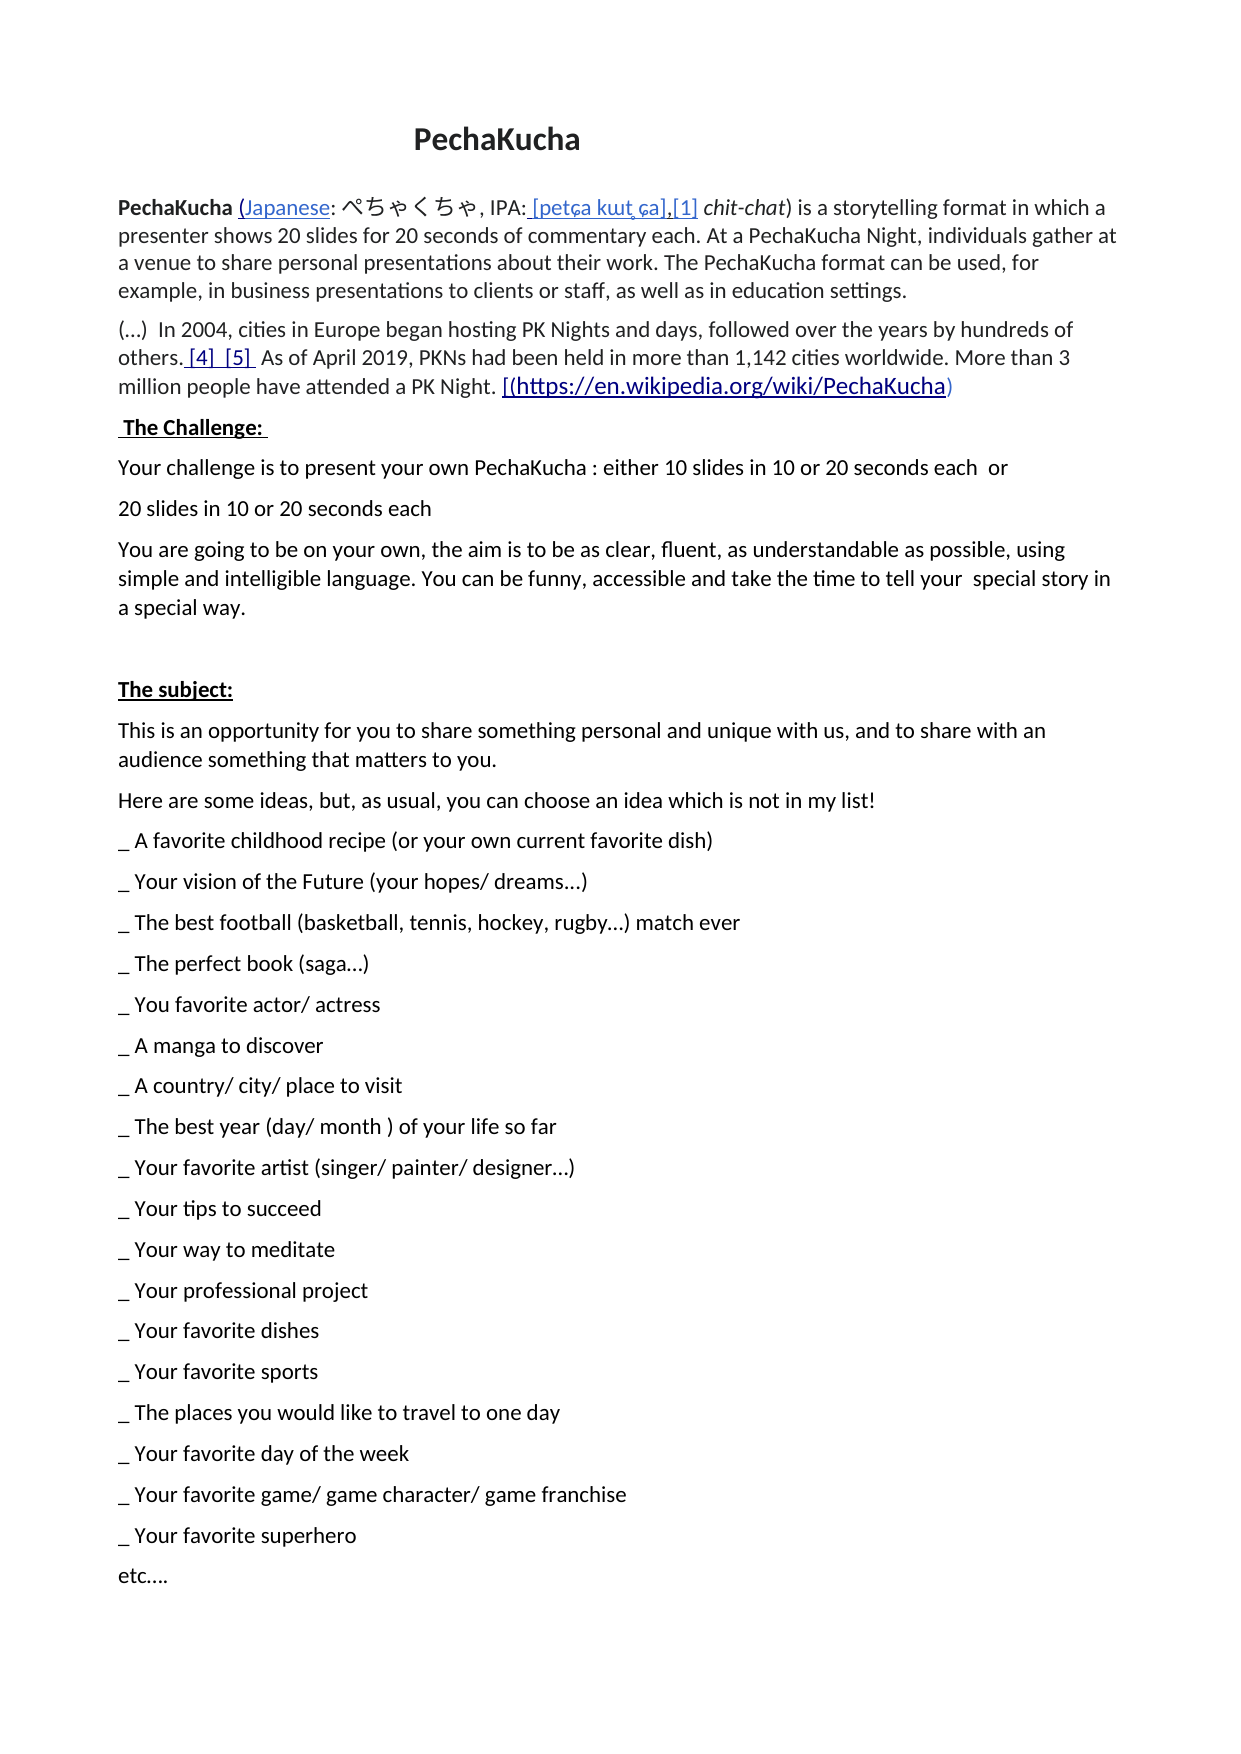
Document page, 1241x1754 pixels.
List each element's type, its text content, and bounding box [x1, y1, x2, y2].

text 20 slides in 10 or 20 seconds each [118, 494, 1120, 522]
text The Challenge: [118, 413, 1120, 441]
text (…) In 2004, cities in Europe began hosting PK Nights and days, followed over the years by hundreds of others. [4] [5] As of April 2019, PKNs had been held in more than 1,142 cities worldwide. More than 3 million people have attended a PK Night. [(https://en.wikipedia.org/wiki/PechaKucha) [118, 316, 1120, 401]
text _ Your favorite artist (singer/ painter/ designer…) [118, 1153, 1120, 1181]
text Here are some ideas, but, as usual, you can choose an idea which is not in my list! [118, 786, 1120, 814]
text You are going to be on your own, the aim is to be as clear, fluent, as understandable as possible, using simple and intelligible language. You can be funny, accessible and take the time to tell your special story in a special way. [118, 535, 1120, 621]
text PechaKucha (Japanese: ぺちゃくちゃ, IPA: [petɕa kɯt̥ ɕa],[1] chit-chat) is a storytelling format in which a presenter shows 20 slides for 20 seconds of commentary each. At a PechaKucha Night, individuals gather at a venue to share personal presentations about their work. The PechaKucha format can be used, for example, in business presentations to clients or staff, as well as in education settings. [118, 194, 1120, 304]
text _ The perfect book (saga…) [118, 949, 1120, 977]
text _ Your professional project [118, 1276, 1120, 1304]
text Your challenge is to present your own PechaKucha : either 10 slides in 10 or 20 seconds each or [118, 453, 1120, 481]
text _ Your tips to succeed [118, 1194, 1120, 1222]
text _ Your favorite superhero etc…. [118, 1521, 407, 1589]
text PechaKucha [414, 118, 1120, 159]
text _ The best football (basketball, tennis, hockey, rugby…) match ever [118, 908, 1120, 936]
text _ A favorite childhood recipe (or your own current favorite dish) [118, 827, 1120, 854]
text _ A country/ city/ place to visit [118, 1072, 1120, 1099]
text _ The best year (day/ month ) of your life so far [118, 1112, 1120, 1140]
text _ Your favorite day of the week [118, 1439, 1120, 1467]
text _ Your favorite sports [118, 1357, 1120, 1385]
text _ The places you would like to travel to one day [118, 1398, 1120, 1426]
text _ Your way to meditate [118, 1235, 1120, 1263]
text _ You favorite actor/ actress [118, 990, 1120, 1018]
text This is an opportunity for you to share something personal and unique with us, and to share with an audience something that matters to you. [118, 716, 1120, 773]
text _ Your vision of the Future (your hopes/ dreams...) [118, 867, 1120, 895]
text _ Your favorite dishes [118, 1317, 1120, 1344]
text The subject: [118, 675, 1120, 703]
text _ A manga to discover [118, 1031, 1120, 1059]
text _ Your favorite game/ game character/ game franchise [118, 1480, 1120, 1508]
